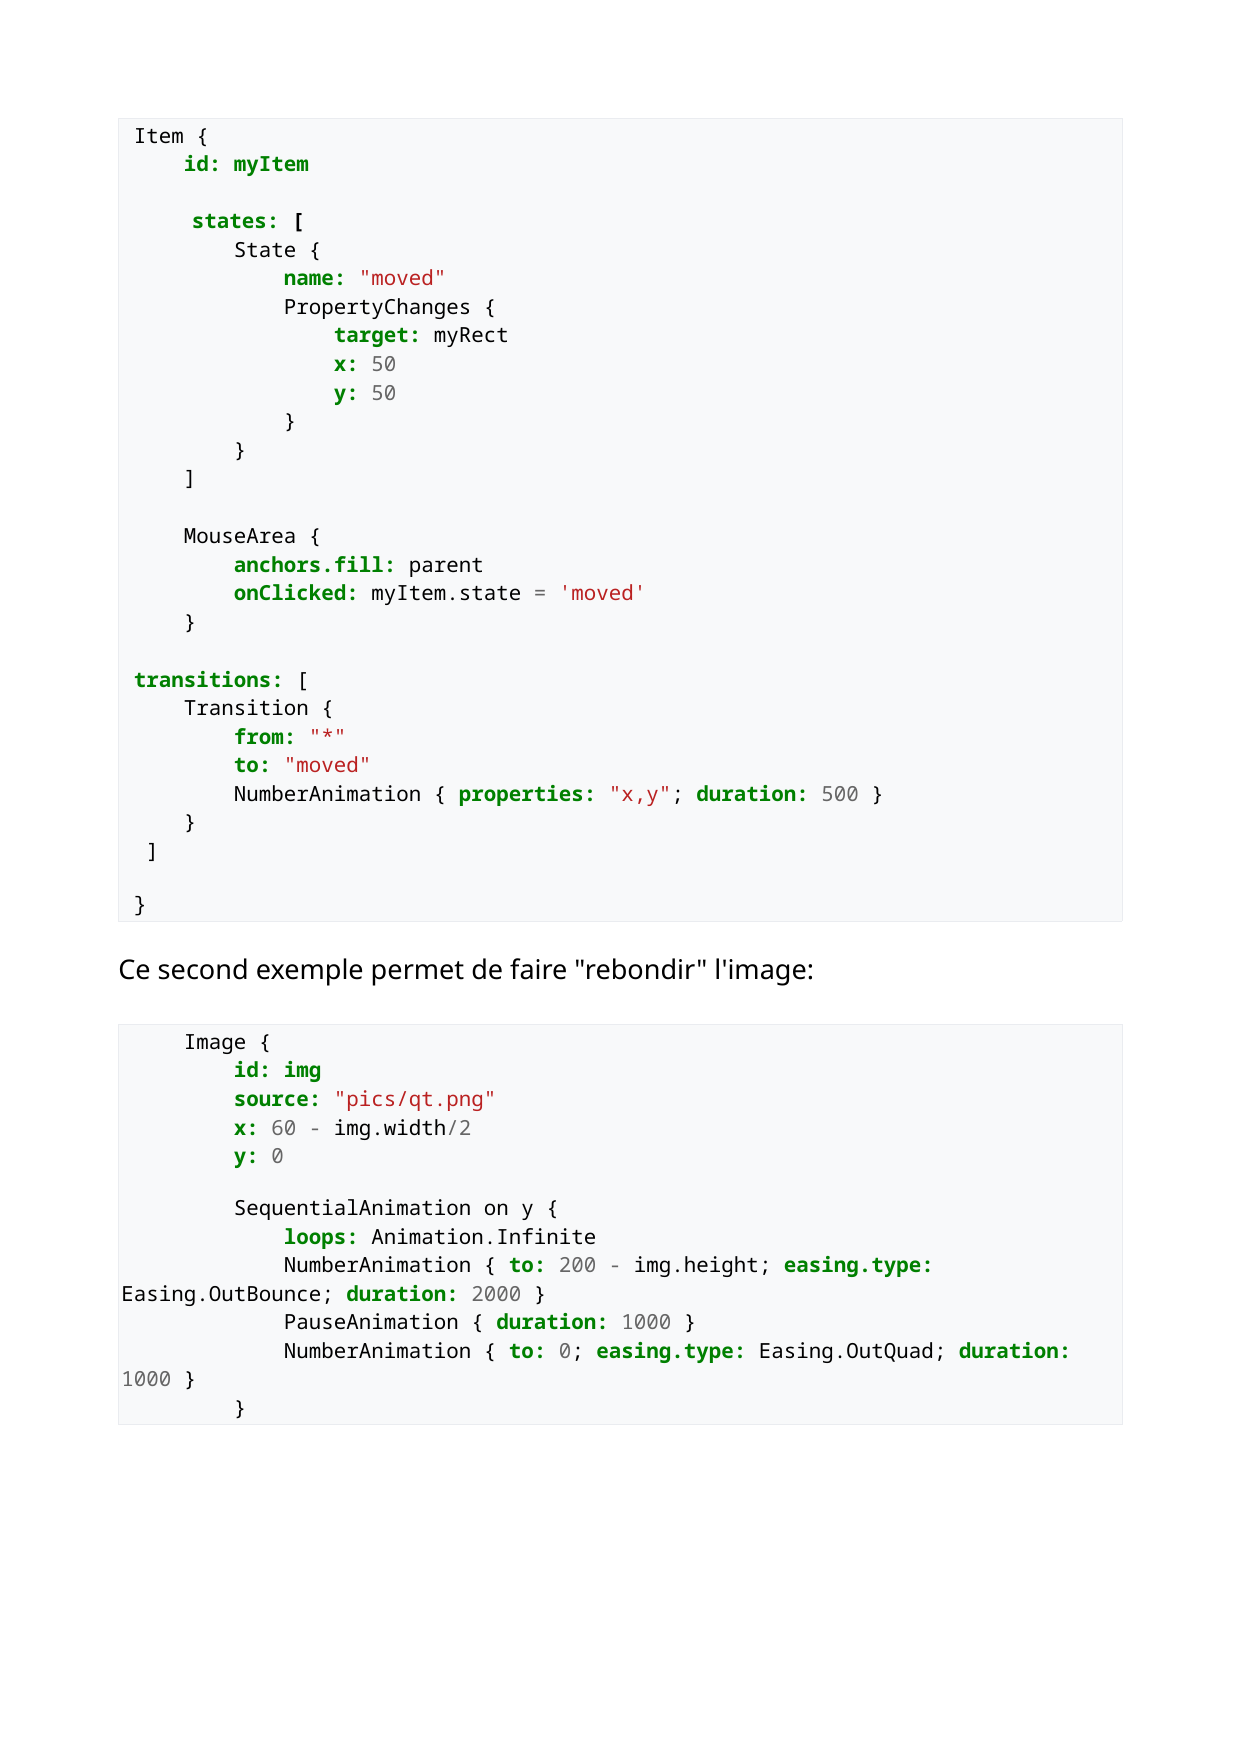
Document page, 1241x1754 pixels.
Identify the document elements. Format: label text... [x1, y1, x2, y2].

text } [119, 432, 1122, 460]
text y: 50 [119, 375, 1122, 403]
text ] [119, 460, 1122, 492]
text target: myRect [119, 318, 1122, 346]
text states: [ [119, 203, 1122, 232]
text onClicked: myItem.state = 'moved' [119, 575, 1122, 604]
text Image { [119, 1025, 1122, 1052]
text id: img [119, 1052, 1122, 1081]
text PauseAnimation { duration: 1000 } [119, 1304, 1122, 1333]
text Ce second exemple permet de faire "rebondir" l'image: [118, 950, 1122, 987]
text y: 0 [119, 1138, 1122, 1167]
text anchors.fill: parent [119, 547, 1122, 575]
text State { [119, 232, 1122, 261]
text to: "moved" [119, 747, 1122, 776]
text } [119, 604, 1122, 635]
text } [119, 891, 1122, 921]
text source: "pics/qt.png" [119, 1081, 1122, 1109]
text } [119, 403, 1122, 432]
text PropertyChanges { [119, 289, 1122, 318]
text } [119, 804, 1122, 833]
text } [119, 1390, 1122, 1424]
text transitions: [ [119, 662, 1122, 690]
text x: 60 - img.width/2 [119, 1109, 1122, 1138]
text name: "moved" [119, 261, 1122, 289]
text NumberAnimation { properties: "x,y"; duration: 500 } [119, 776, 1122, 804]
text Transition { [119, 690, 1122, 719]
text loops: Animation.Infinite [119, 1219, 1122, 1247]
text id: myItem [119, 147, 1122, 175]
text SequentialAnimation on y { [119, 1190, 1122, 1219]
text NumberAnimation { to: 0; easing.type: Easing.OutQuad; duration: 1000 } [119, 1333, 1122, 1390]
text MouseArea { [119, 518, 1122, 547]
text NumberAnimation { to: 200 - img.height; easing.type: Easing.OutBounce; duration: 2000 } [119, 1247, 1122, 1304]
text Item { [119, 119, 1122, 147]
text from: "*" [119, 719, 1122, 747]
text ] [119, 833, 1122, 864]
text x: 50 [119, 346, 1122, 375]
